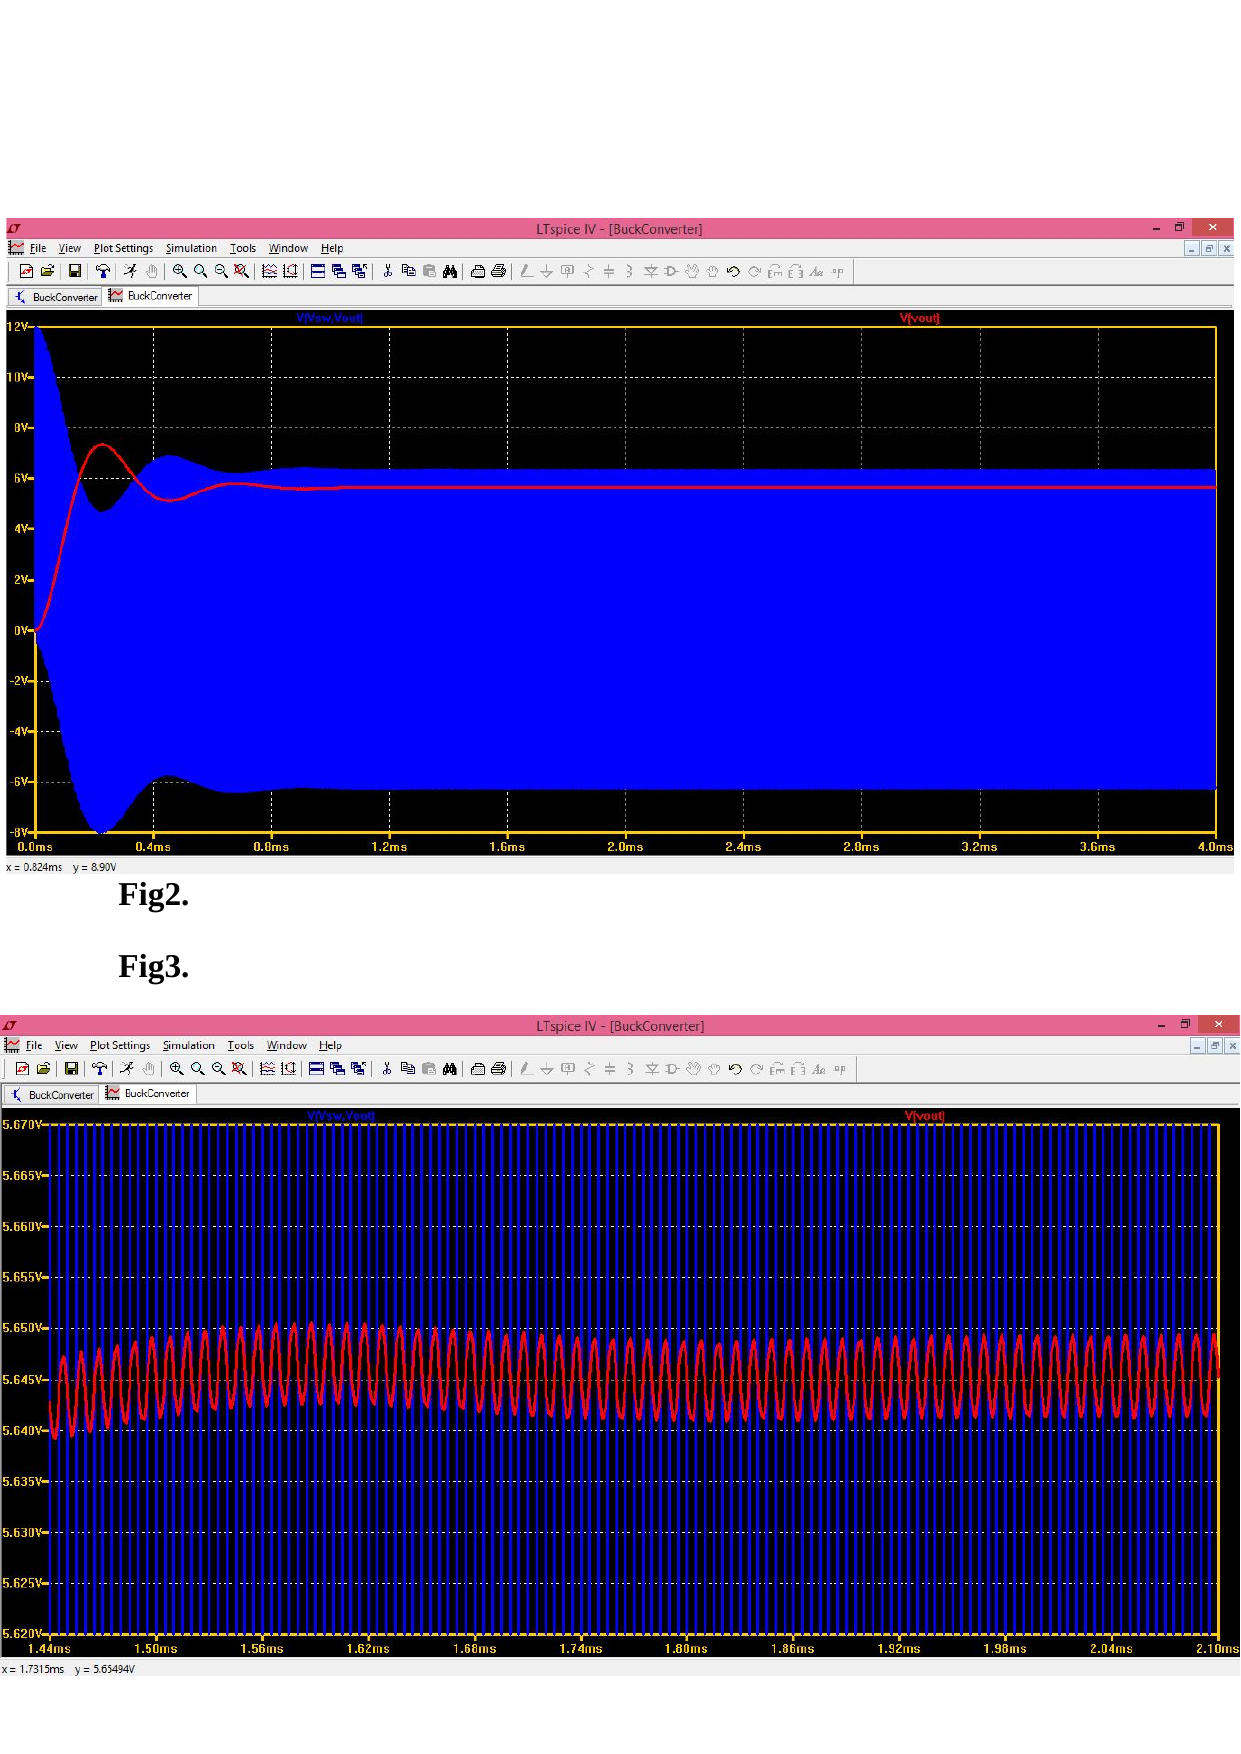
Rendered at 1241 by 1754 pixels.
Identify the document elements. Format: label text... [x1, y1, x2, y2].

picture [0, 1015, 1241, 1676]
picture [6, 218, 1234, 874]
text Fig3. [118, 946, 1122, 984]
text Fig2. [118, 874, 1122, 912]
